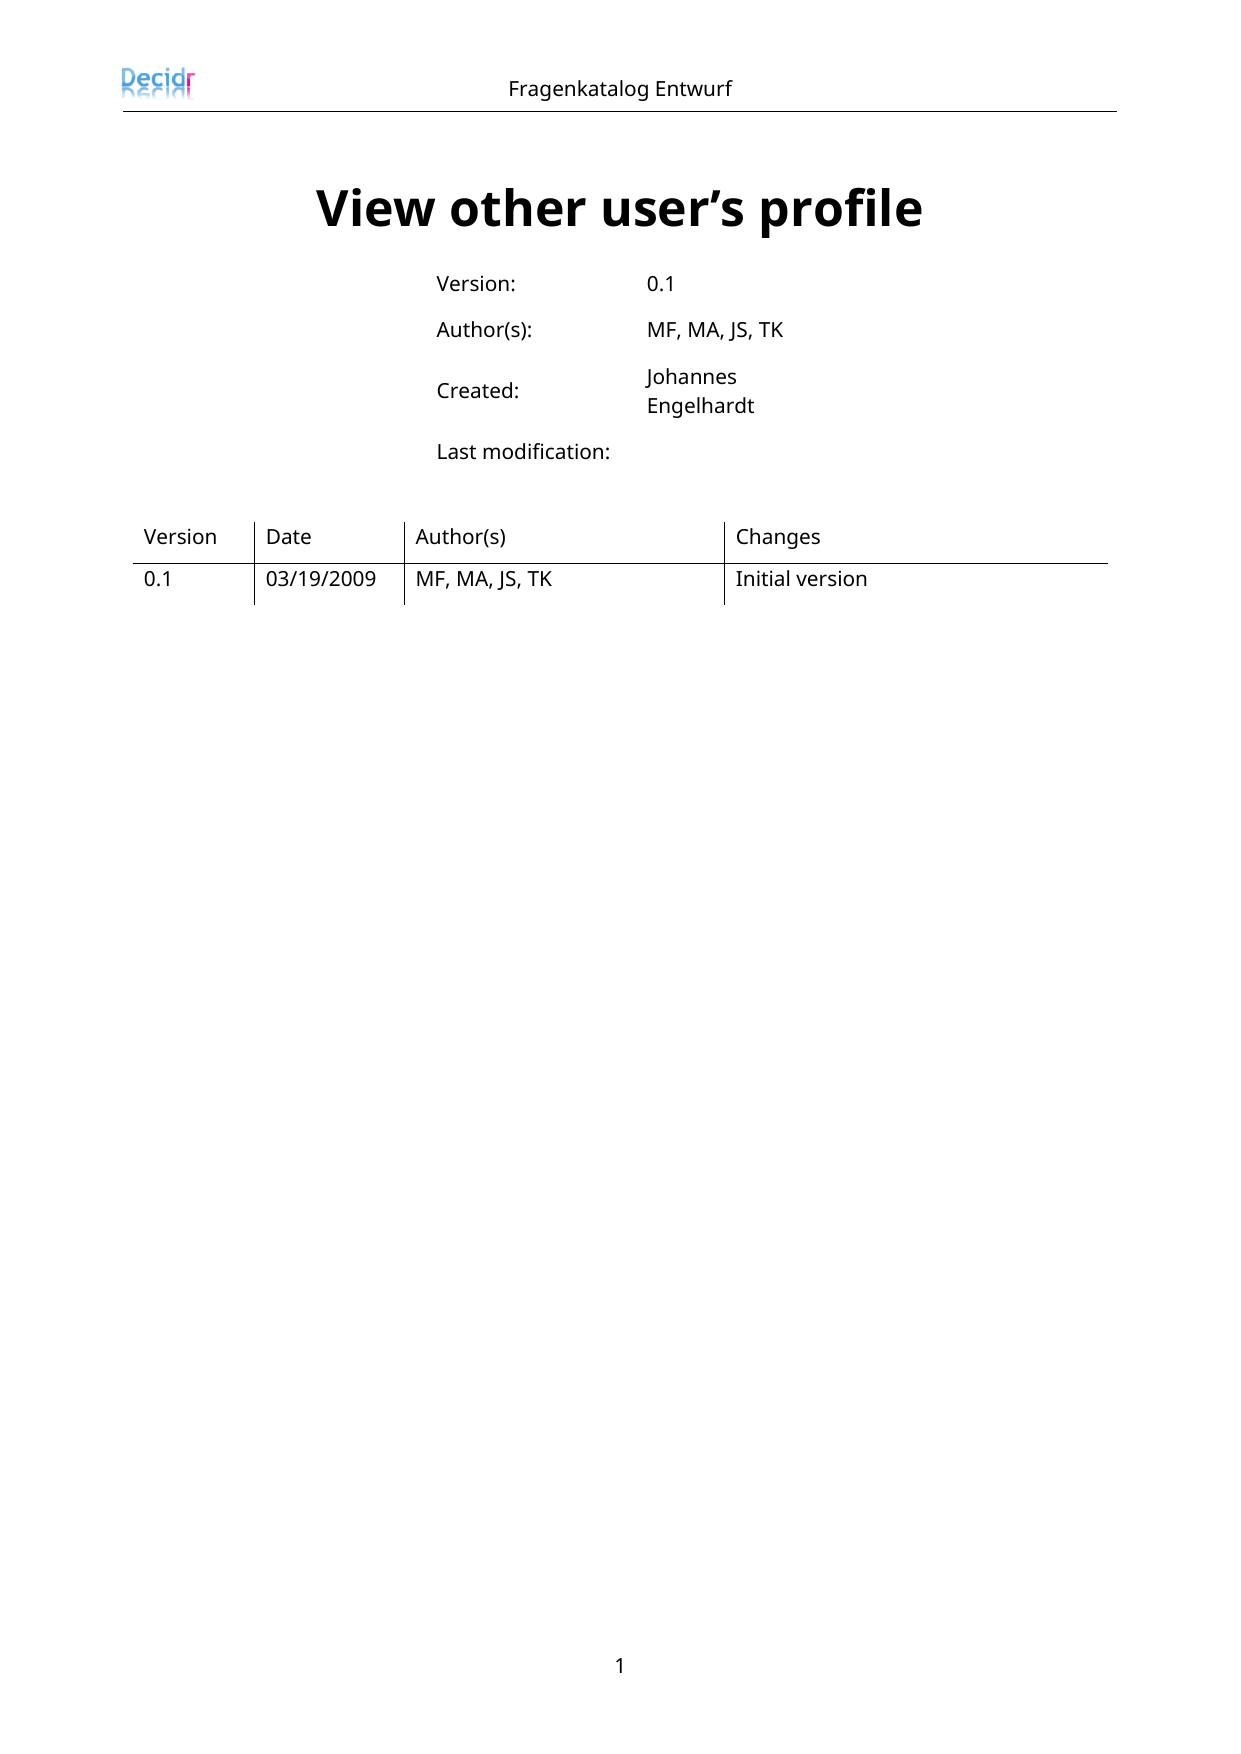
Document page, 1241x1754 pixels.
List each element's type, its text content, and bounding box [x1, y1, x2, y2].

table_cell Initial version [725, 564, 1108, 605]
table_header Version: [425, 266, 635, 313]
table_cell Author(s): [425, 313, 635, 359]
table_cell 03/19/2009 [255, 564, 404, 605]
table_cell Johannes Engelhardt [635, 359, 815, 434]
table_cell Last modification: [425, 435, 635, 481]
table_header Date [255, 522, 404, 563]
table_cell [635, 435, 815, 481]
table_header Author(s) [405, 522, 724, 563]
table_cell 0.1 [133, 564, 254, 605]
table_header Changes [725, 522, 1108, 563]
table_header 0.1 [635, 266, 815, 313]
table_cell Created: [425, 359, 635, 434]
table_cell MF, MA, JS, TK [635, 313, 815, 359]
table_cell MF, MA, JS, TK [405, 564, 724, 605]
table_header Version [133, 522, 254, 563]
picture [118, 64, 200, 102]
title View other user’s profile [118, 173, 1122, 241]
